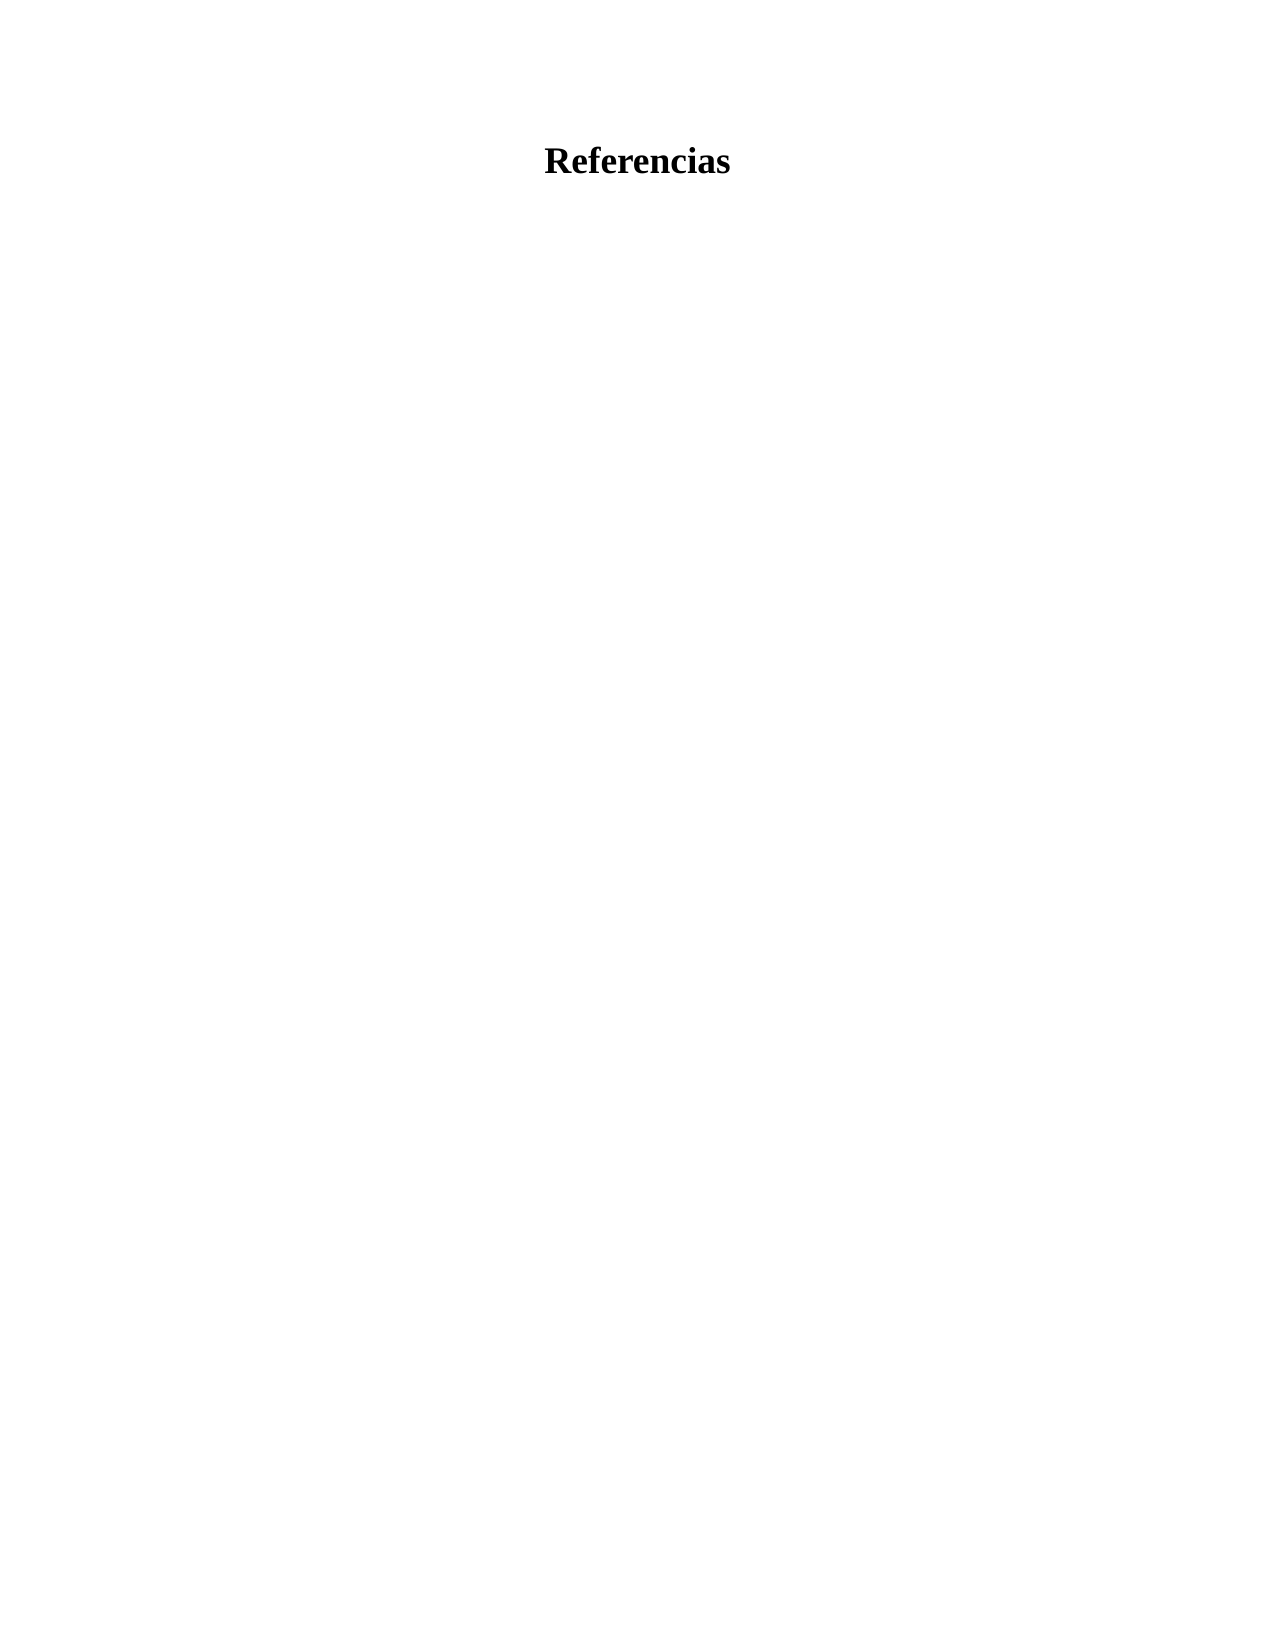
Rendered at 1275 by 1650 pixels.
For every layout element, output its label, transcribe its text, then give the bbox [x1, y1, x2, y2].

subtitle Referencias [118, 139, 1157, 182]
